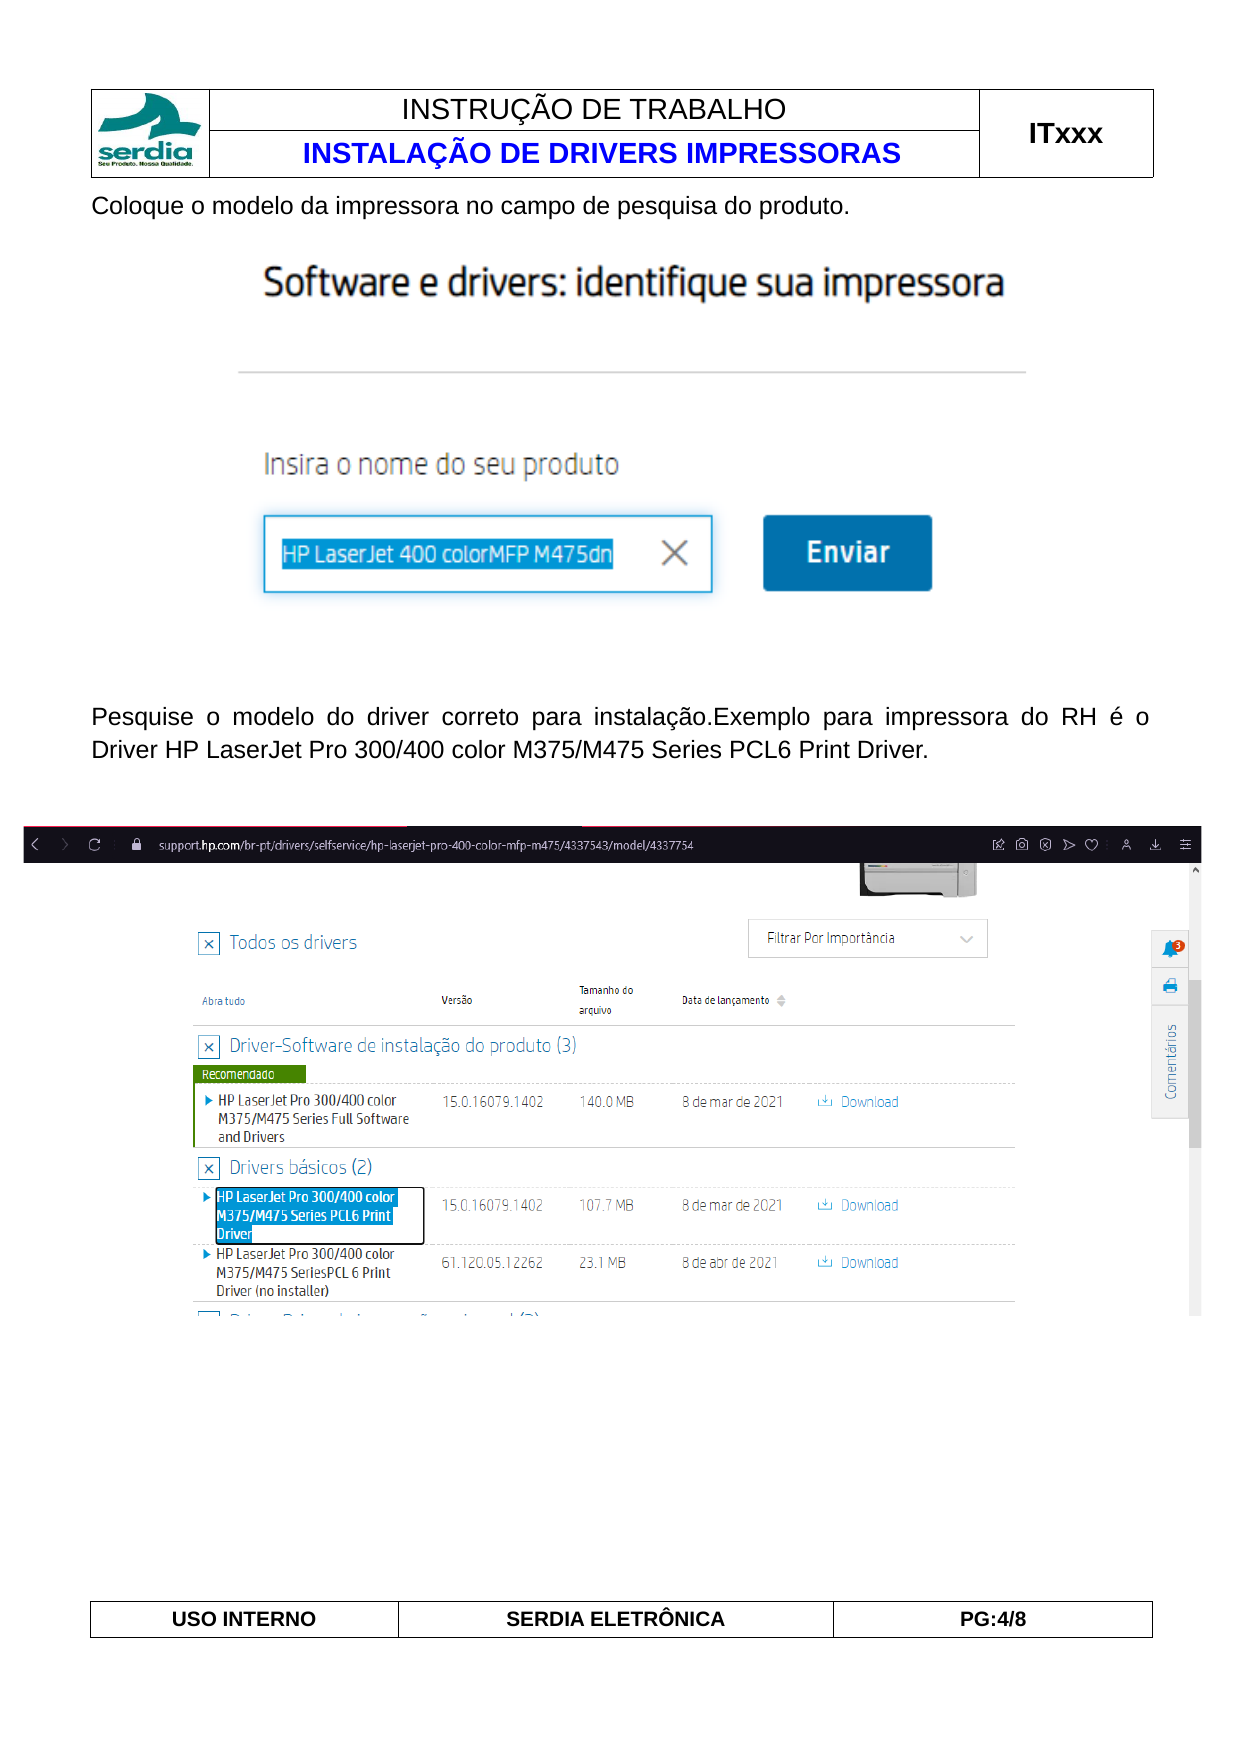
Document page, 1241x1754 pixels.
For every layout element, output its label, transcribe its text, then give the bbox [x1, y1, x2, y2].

picture [98, 93, 202, 167]
picture [221, 223, 1027, 627]
text Pesquise o modelo do driver correto para instalação.Exemplo para impressora do RH é o Driver HP LaserJet Pro 300/400 color M375/M475 Series PCL6 Print Driver. [91, 702, 1151, 764]
picture [23, 826, 1202, 1316]
text Coloque o modelo da impressora no campo de pesquisa do produto. [91, 191, 1151, 220]
